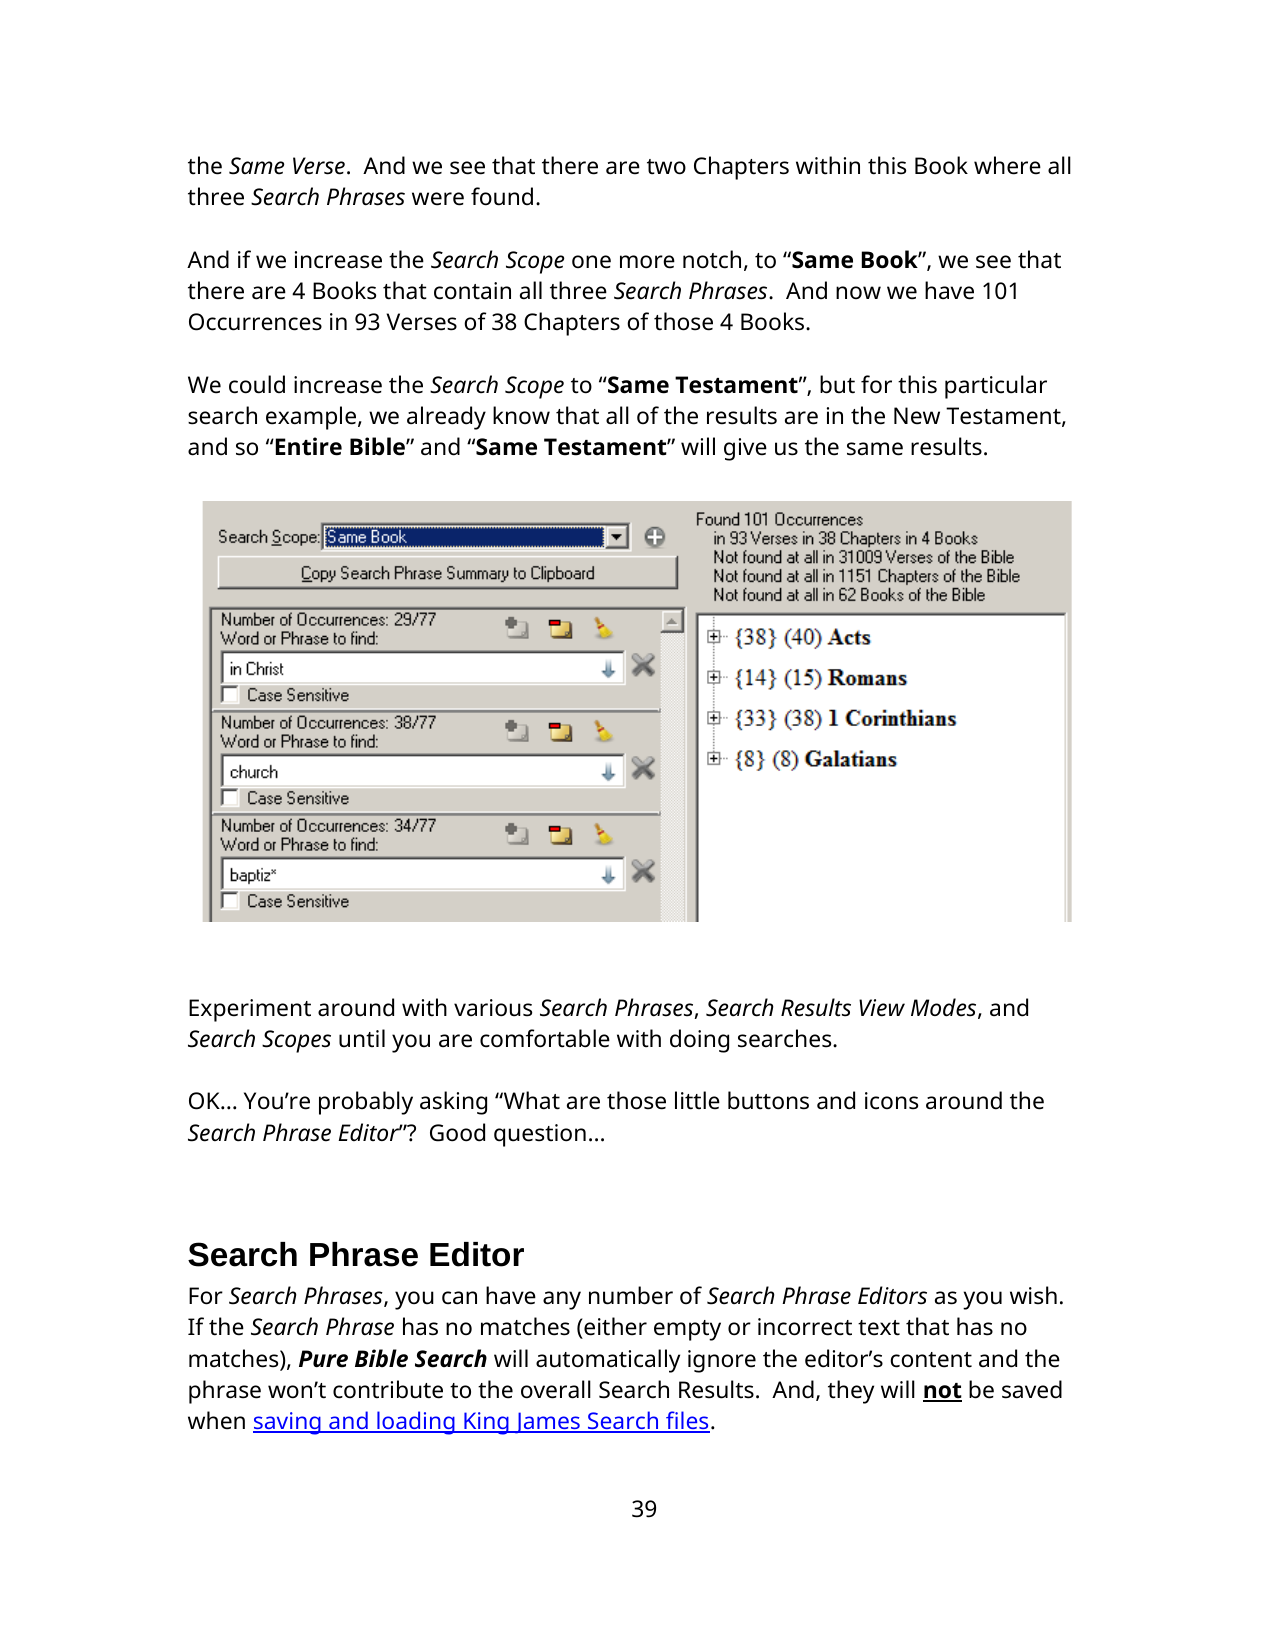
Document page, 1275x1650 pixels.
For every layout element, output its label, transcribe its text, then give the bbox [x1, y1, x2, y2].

text OK… You’re probably asking “What are those little buttons and icons around the Search Phrase Editor”? Good question… [187, 1085, 1087, 1148]
text And if we increase the Search Scope one more notch, to “Same Book”, we see that there are 4 Books that contain all three Search Phrases. And now we have 101 Occurrences in 93 Verses of 38 Chapters of those 4 Books. [187, 244, 1087, 337]
picture [202, 501, 1072, 922]
text Experiment around with various Search Phrases, Search Results View Modes, and Search Scopes until you are comfortable with doing searches. [187, 992, 1087, 1054]
text We could increase the Search Scope to “Same Testament”, but for this particular search example, we already know that all of the results are in the New Testament, and so “Entire Bible” and “Same Testament” will give us the same results. [187, 369, 1087, 462]
text the Same Verse. And we see that there are two Chapters within this Book where all three Search Phrases were found. [187, 150, 1087, 212]
subtitle Search Phrase Editor [187, 1235, 1087, 1274]
text For Search Phrases, you can have any number of Search Phrase Editors as you wish. If the Search Phrase has no matches (either empty or incorrect text that has no matches), Pure Bible Search will automatically ignore the editor’s content and the phrase won’t contribute to the overall Search Results. And, they will not be saved when saving and loading King James Search files. [187, 1280, 1087, 1436]
